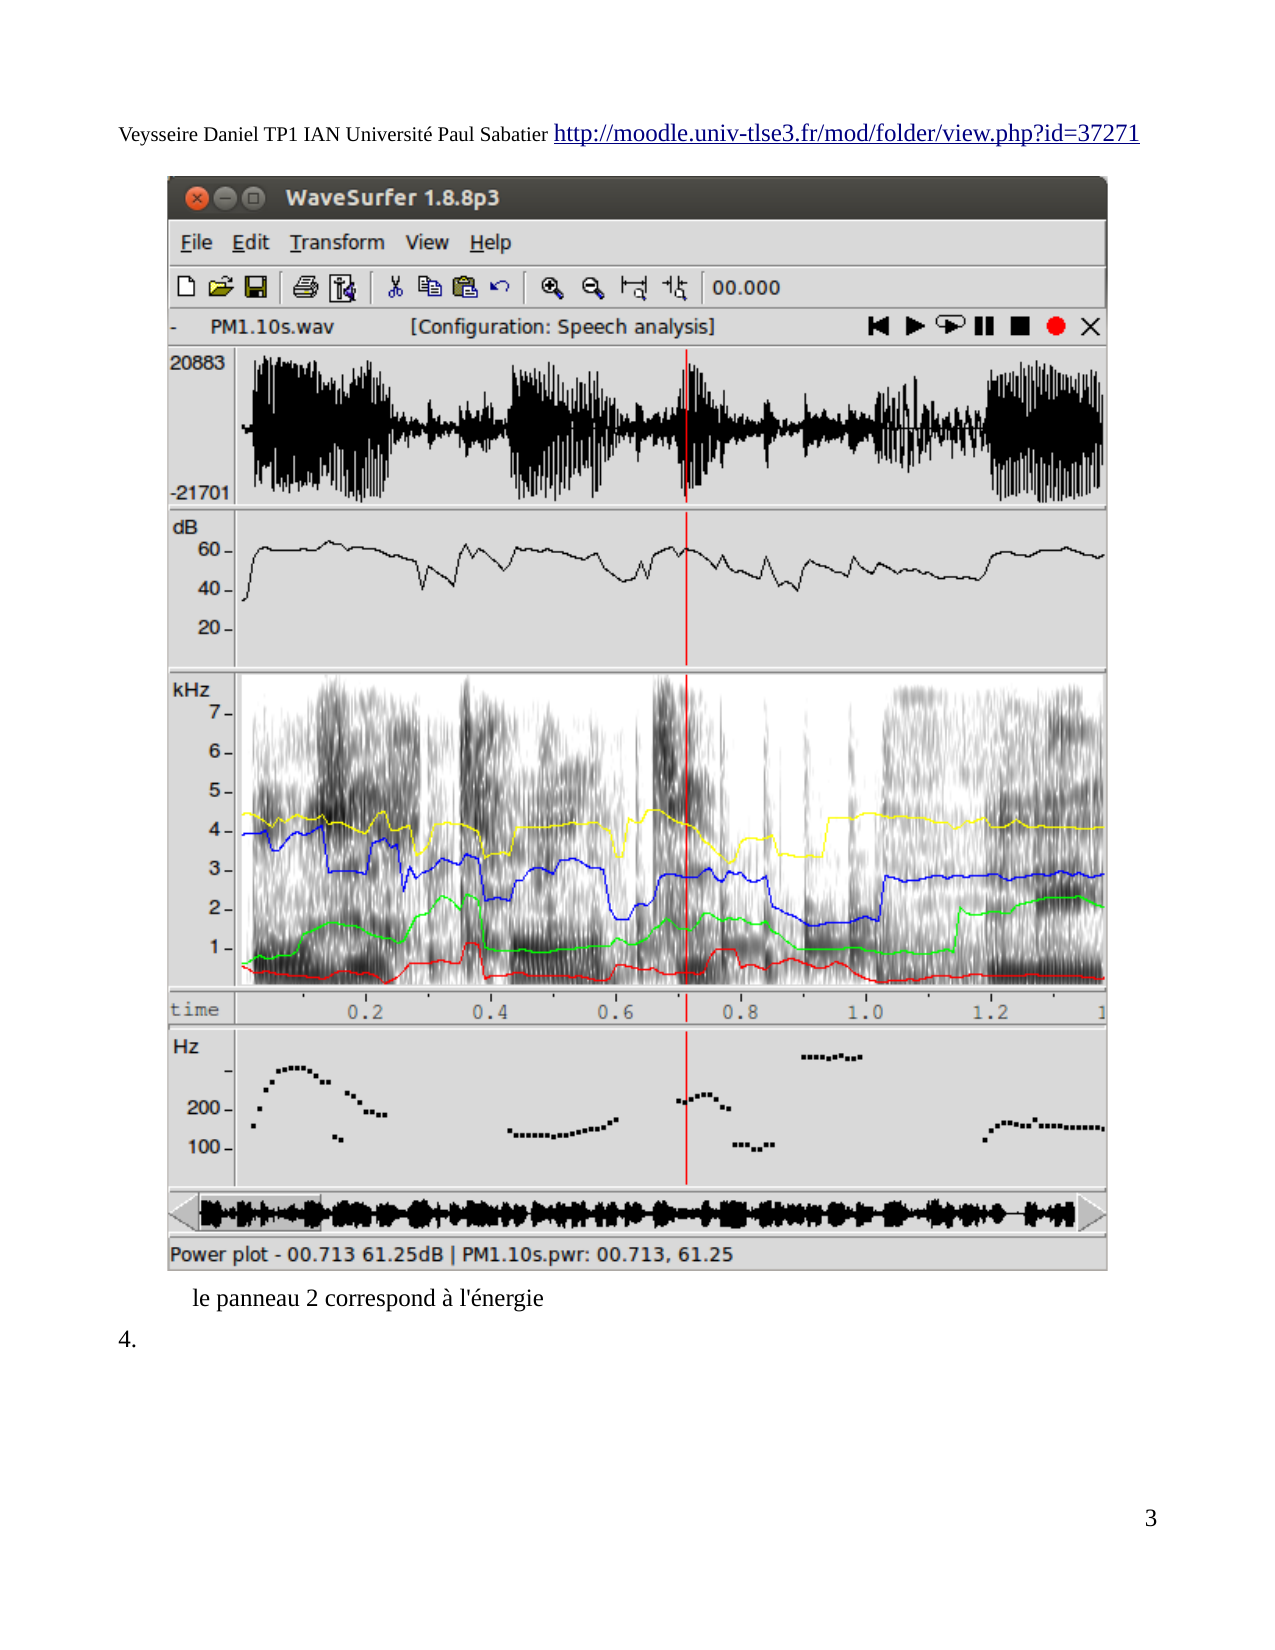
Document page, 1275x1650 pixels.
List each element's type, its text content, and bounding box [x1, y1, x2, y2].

text 4. [118, 1324, 1157, 1353]
picture [167, 176, 1108, 1271]
text le panneau 2 correspond à l'énergie [118, 1283, 1157, 1311]
